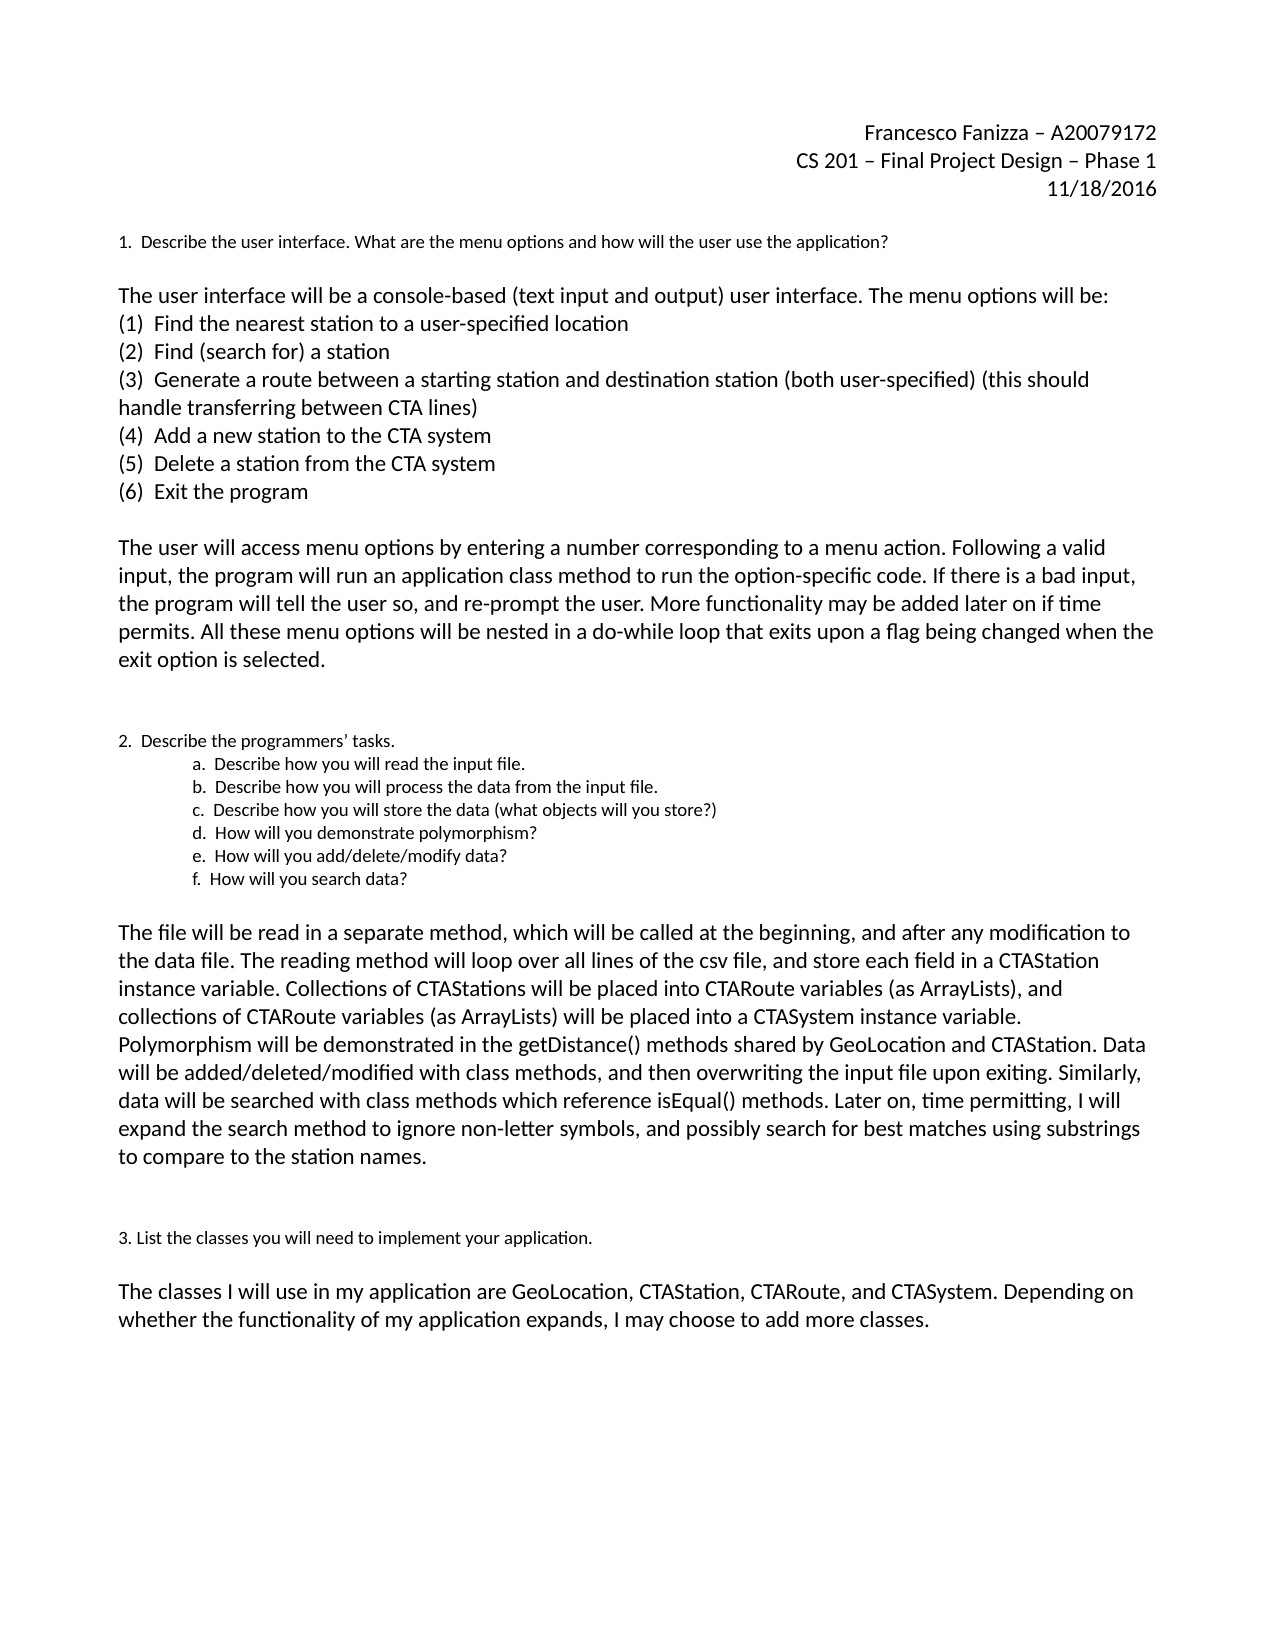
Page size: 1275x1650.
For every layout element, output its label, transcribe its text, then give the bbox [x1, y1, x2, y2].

text (4) Add a new station to the CTA system [118, 421, 1157, 449]
text (5) Delete a station from the CTA system [118, 449, 1157, 477]
text The classes I will use in my application are GeoLocation, CTAStation, CTARoute, and CTASystem. Depending on whether the functionality of my application expands, I may choose to add more classes. [118, 1277, 1157, 1333]
text The user will access menu options by entering a number corresponding to a menu action. Following a valid input, the program will run an application class method to run the option-specific code. If there is a bad input, the program will tell the user so, and re-prompt the user. More functionality may be added later on if time permits. All these menu options will be nested in a do-while loop that exits upon a flag being changed when the exit option is selected. [118, 533, 1157, 673]
text f. How will you search data? [118, 867, 1157, 890]
text (1) Find the nearest station to a user-specified location [118, 309, 1157, 337]
text 2. Describe the programmers’ tasks. [118, 729, 1157, 752]
text 1. Describe the user interface. What are the menu options and how will the user use the application? [118, 230, 1157, 253]
text (6) Exit the program [118, 477, 1157, 505]
text 3. List the classes you will need to implement your application. [118, 1226, 1157, 1249]
text The user interface will be a console-based (text input and output) user interface. The menu options will be: [118, 281, 1157, 309]
text b. Describe how you will process the data from the input file. [118, 775, 1157, 798]
text Francesco Fanizza – A20079172 [118, 118, 1157, 146]
text (2) Find (search for) a station [118, 337, 1157, 365]
text 11/18/2016 [118, 174, 1157, 202]
text (3) Generate a route between a starting station and destination station (both user-specified) (this should handle transferring between CTA lines) [118, 365, 1157, 421]
text e. How will you add/delete/modify data? [118, 844, 1157, 867]
text c. Describe how you will store the data (what objects will you store?) [118, 798, 1157, 821]
text The file will be read in a separate method, which will be called at the beginning, and after any modification to the data file. The reading method will loop over all lines of the csv file, and store each field in a CTAStation instance variable. Collections of CTAStations will be placed into CTARoute variables (as ArrayLists), and collections of CTARoute variables (as ArrayLists) will be placed into a CTASystem instance variable. Polymorphism will be demonstrated in the getDistance() methods shared by GeoLocation and CTAStation. Data will be added/deleted/modified with class methods, and then overwriting the input file upon exiting. Similarly, data will be searched with class methods which reference isEqual() methods. Later on, time permitting, I will expand the search method to ignore non-letter symbols, and possibly search for best matches using substrings to compare to the station names. [118, 918, 1157, 1170]
text a. Describe how you will read the input file. [118, 752, 1157, 775]
text CS 201 – Final Project Design – Phase 1 [118, 146, 1157, 174]
text d. How will you demonstrate polymorphism? [118, 821, 1157, 844]
